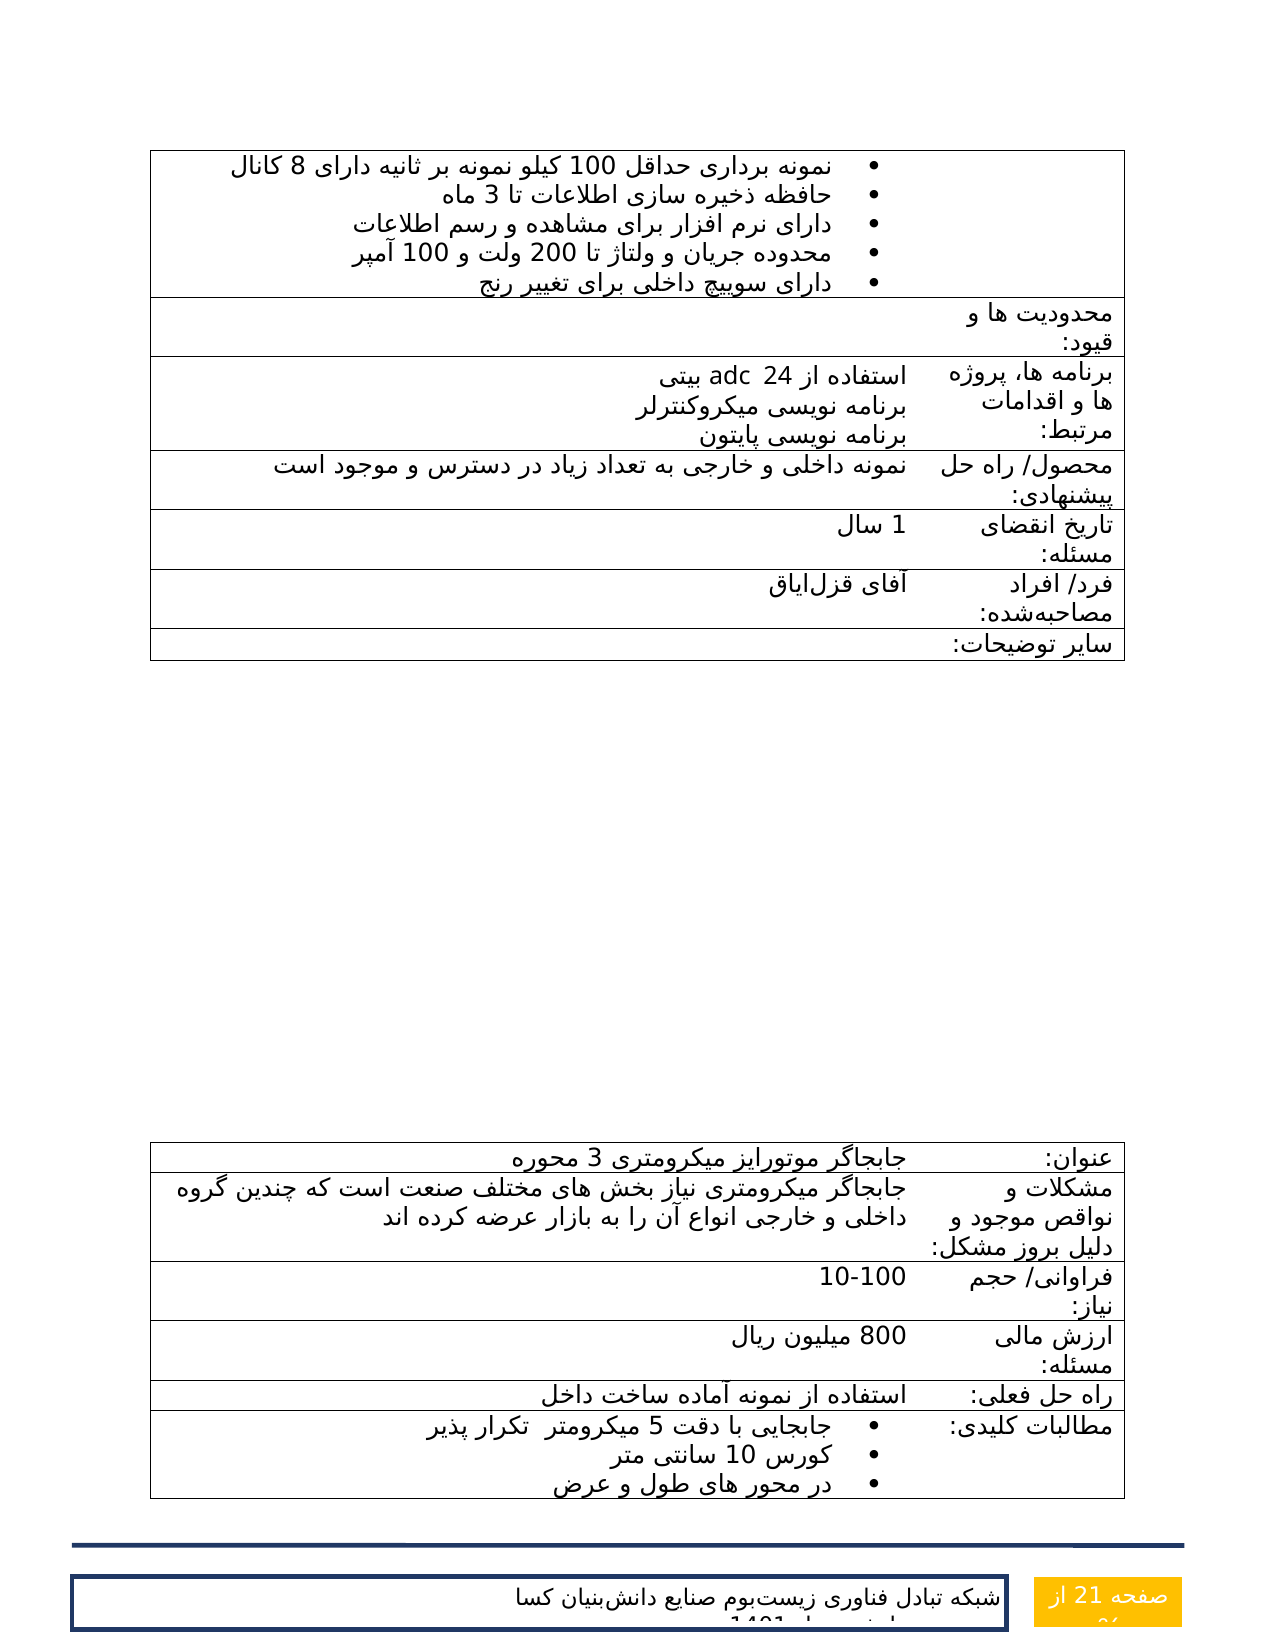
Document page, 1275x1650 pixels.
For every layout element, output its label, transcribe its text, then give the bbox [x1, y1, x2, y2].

table_cell [151, 298, 918, 356]
table_cell [151, 629, 918, 660]
table_cell مطالبات کلیدی: [918, 1411, 1124, 1498]
table_cell استفاده از نمونه آماده ساخت داخل [151, 1381, 918, 1410]
table_cell محدودیت ها و قیود: [918, 298, 1124, 356]
table_cell 10-100 [151, 1262, 918, 1320]
table_cell استفاده از adc 24 بیتی برنامه نویسی میکروکنترلر برنامه نویسی پایتون [151, 357, 918, 450]
table_cell آفای قزل‌‌ایاق [151, 570, 918, 628]
table_cell جابجایی با دقت 5 میکرومتر تکرار پذیر کورس 10 سانتی متر در محور های طول و عرض در محور ارتفاع 3 سانتی متر [151, 1411, 918, 1498]
table_cell ارزش مالی مسئله: [918, 1321, 1124, 1379]
table_cell [918, 151, 1124, 297]
table_cell سایر توضیحات: [918, 629, 1124, 660]
table_cell مشکلات و نواقص موجود و دلیل بروز مشکل: [918, 1173, 1124, 1261]
table_cell تاریخ انقضای مسئله: [918, 510, 1124, 568]
table_cell فراوانی/ حجم نیاز: [918, 1262, 1124, 1320]
table_cell برنامه ها، پروژه ها و اقدامات مرتبط: [918, 357, 1124, 450]
table_cell نمونه داخلی و خارجی به تعداد زیاد در دسترس و موجود است [151, 451, 918, 509]
table_cell محصول/ راه حل پیشنهادی: [918, 451, 1124, 509]
table_cell جابجاگر میکرومتری نیاز بخش های مختلف صنعت است که چندین گروه داخلی و خارجی انواع آن را به بازار عرضه کرده اند [151, 1173, 918, 1261]
table_cell ساخت دیتا لاگر با رزولوشن 24 بیت نمونه برداری حداقل 100 کیلو نمونه بر ثانیه دارای 8 کانال حافظه ذخیره سازی اطلاعات تا 3 ماه دارای نرم افزار برای مشاهده و رسم اطلاعات محدوده جریان و ولتاژ تا 200 ولت و 100 آمپر دارای سوییچ داخلی برای تغییر رنج [151, 151, 918, 297]
table_header جابجاگر موتورایز میکرومتری 3 محوره [151, 1143, 918, 1172]
table_cell فرد/ افراد مصاحبه‌شده: [918, 570, 1124, 628]
table_header عنوان: [918, 1143, 1124, 1172]
table_cell راه حل فعلی: [918, 1381, 1124, 1410]
table_cell 1 سال [151, 510, 918, 568]
table_cell 800 میلیون ریال [151, 1321, 918, 1379]
